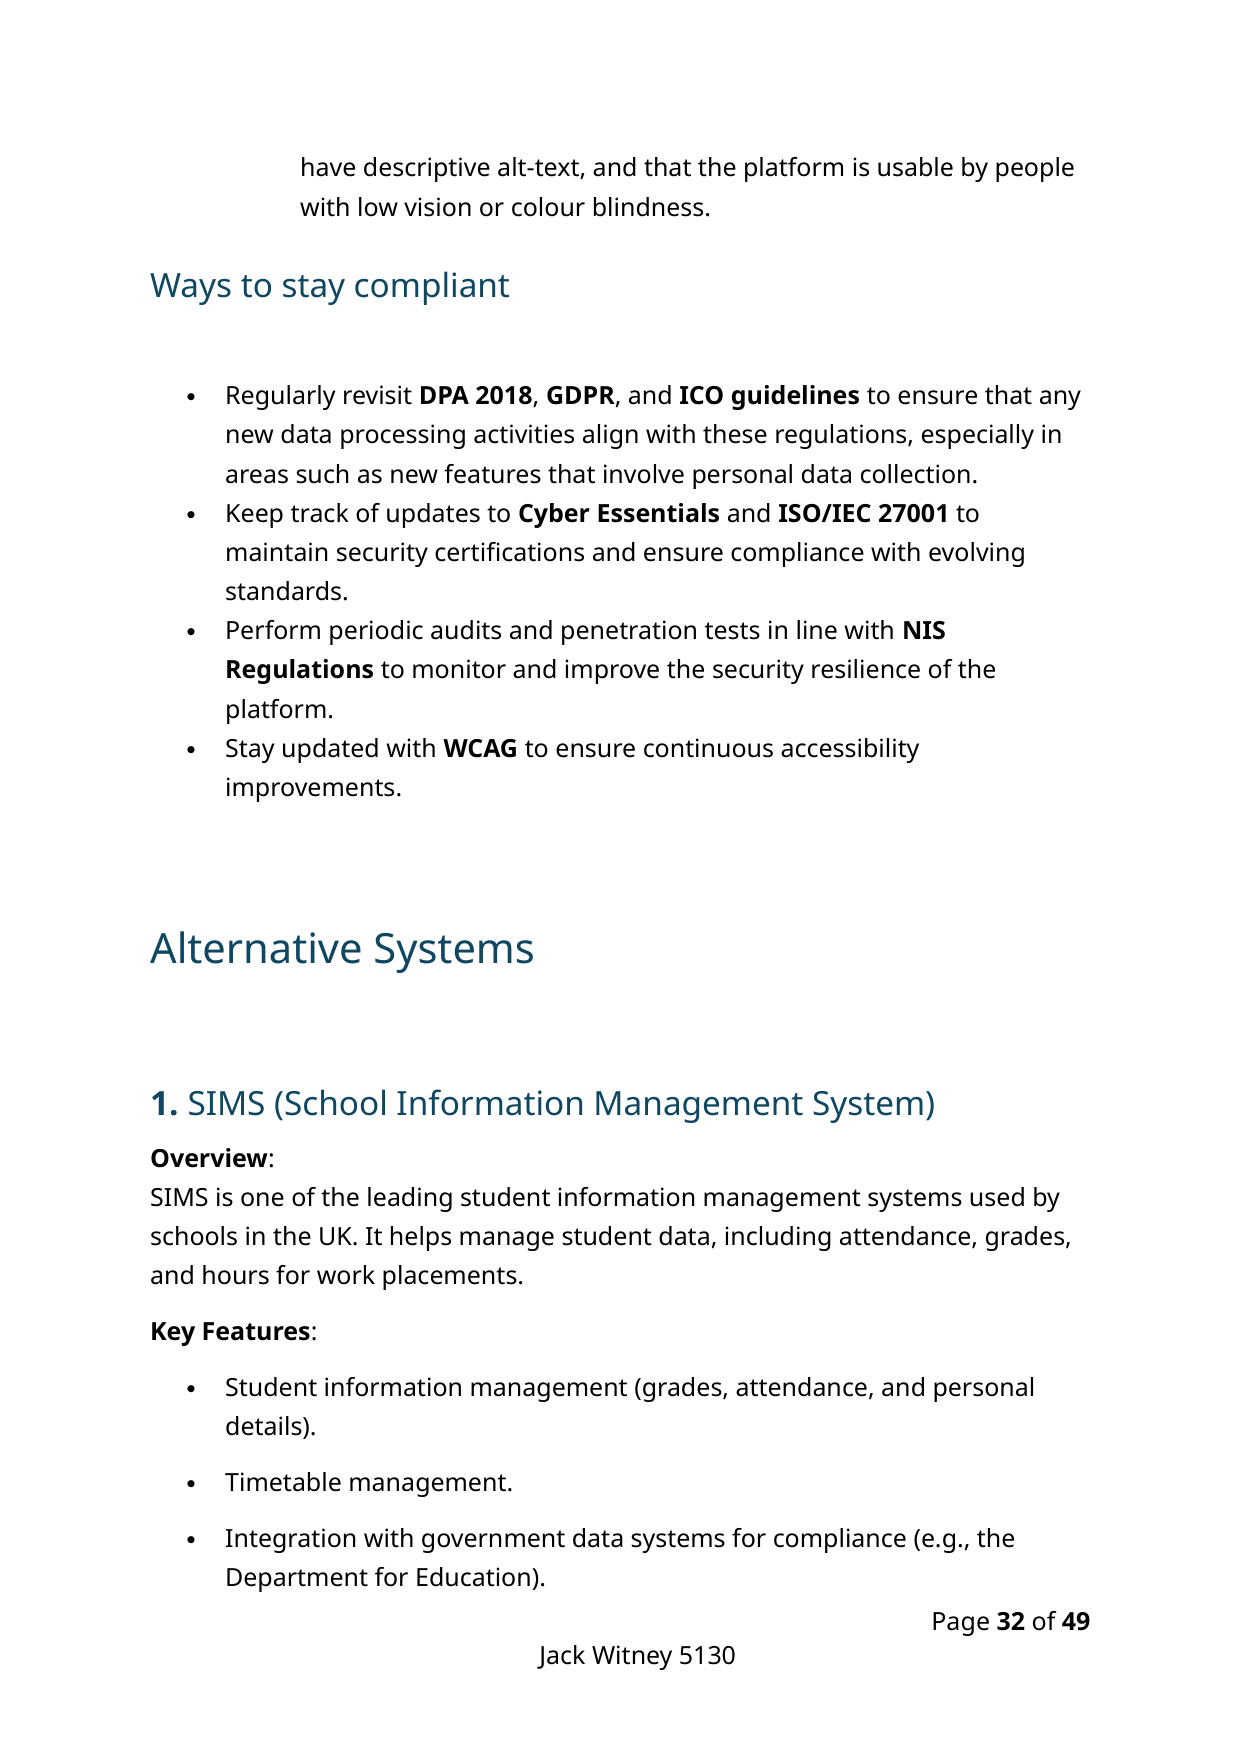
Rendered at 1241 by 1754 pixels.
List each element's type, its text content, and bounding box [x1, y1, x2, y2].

subtitle Ways to stay compliant [150, 262, 1090, 307]
list have descriptive alt-text, and that the platform is usable by people with low vision or colour blindness. [262, 150, 1090, 223]
list Keep track of updates to Cyber Essentials and ISO/IEC 27001 to maintain security certifications and ensure compliance with evolving standards. [187, 496, 1090, 608]
list Regularly revisit DPA 2018, GDPR, and ICO guidelines to ensure that any new data processing activities align with these regulations, especially in areas such as new features that involve personal data collection. [187, 378, 1090, 490]
subtitle Alternative Systems [150, 919, 1090, 976]
list Timetable management. [187, 1464, 1090, 1498]
subtitle 1. SIMS (School Information Management System) [150, 1080, 1090, 1125]
text Overview: SIMS is one of the leading student information management systems used by schools in the UK. It helps manage student data, including attendance, grades, and hours for work placements. [150, 1140, 1090, 1292]
list Integration with government data systems for compliance (e.g., the Department for Education). [187, 1520, 1090, 1593]
list Stay updated with WCAG to ensure continuous accessibility improvements. [187, 731, 1090, 804]
list Perform periodic audits and penetration tests in line with NIS Regulations to monitor and improve the security resilience of the platform. [187, 613, 1090, 725]
list Student information management (grades, attendance, and personal details). [187, 1369, 1090, 1443]
text Key Features: [150, 1313, 1090, 1348]
